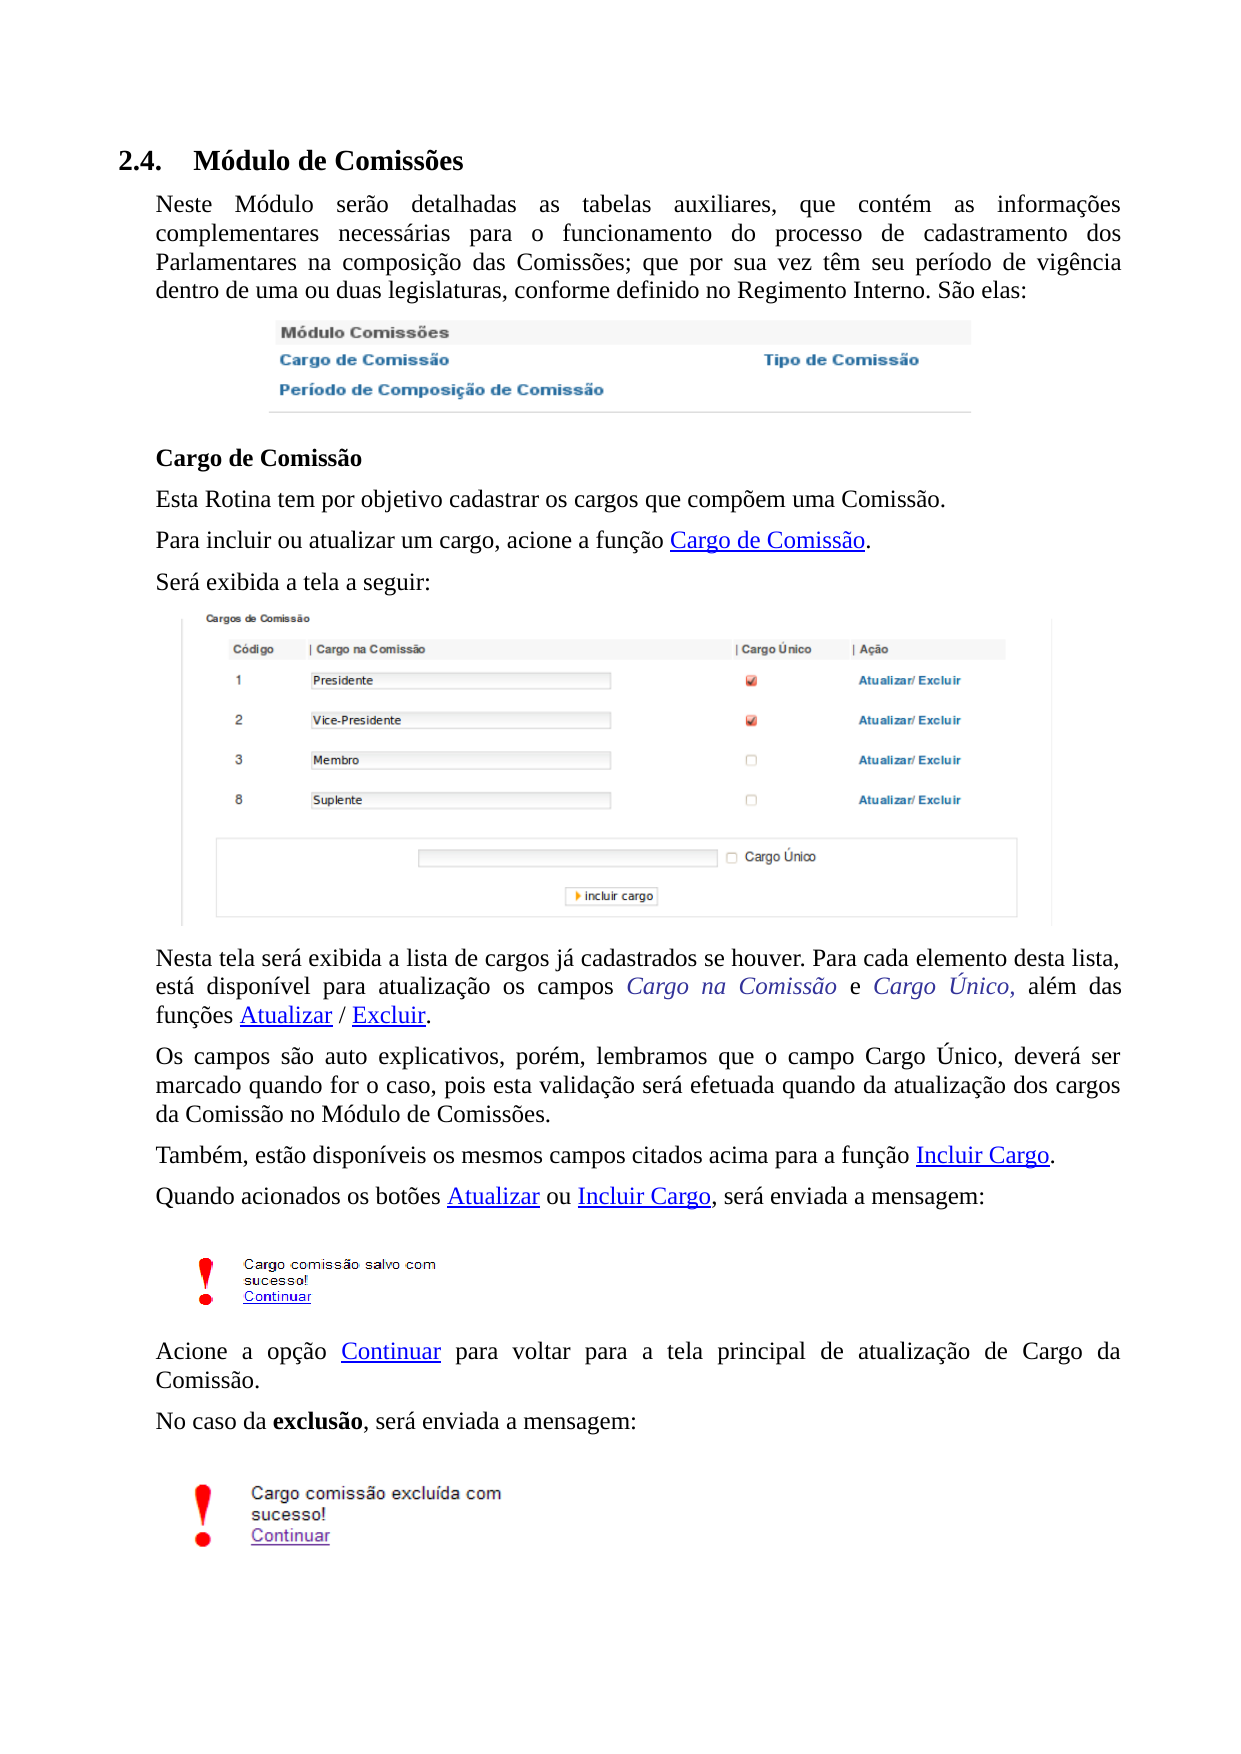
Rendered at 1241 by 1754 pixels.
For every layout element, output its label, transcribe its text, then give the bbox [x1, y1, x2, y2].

picture [171, 1248, 475, 1315]
text Esta Rotina tem por objetivo cadastrar os cargos que compõem uma Comissão. [155, 484, 1122, 513]
text Acione a opção Continuar para voltar para a tela principal de atualização de Cargo da Comissão. [155, 1336, 1122, 1394]
list Cargo de Comissão [155, 443, 1122, 472]
subtitle 2.4. Módulo de Comissões [118, 143, 1122, 177]
text Quando acionados os botões Atualizar ou Incluir Cargo, será enviada a mensagem: [155, 1181, 1122, 1210]
text No caso da exclusão, será enviada a mensagem: [155, 1406, 1122, 1435]
text Também, estão disponíveis os mesmos campos citados acima para a função Incluir Cargo. [155, 1140, 1122, 1169]
text Será exibida a tela a seguir: [155, 567, 1122, 595]
text Para incluir ou atualizar um cargo, acione a função Cargo de Comissão. [155, 525, 1122, 554]
picture [178, 607, 1063, 926]
picture [171, 1473, 522, 1564]
text Neste Módulo serão detalhadas as tabelas auxiliares, que contém as informações complementares necessárias para o funcionamento do processo de cadastramento dos Parlamentares na composição das Comissões; que por sua vez têm seu período de vigência dentro de uma ou duas legislaturas, conforme definido no Regimento Interno. São elas: [155, 189, 1122, 304]
text Os campos são auto explicativos, porém, lembramos que o campo Cargo Único, deverá ser marcado quando for o caso, pois esta validação será efetuada quando da atualização dos cargos da Comissão no Módulo de Comissões. [155, 1041, 1122, 1128]
text Nesta tela será exibida a lista de cargos já cadastrados se houver. Para cada elemento desta lista, está disponível para atualização os campos Cargo na Comissão e Cargo Único, além das funções Atualizar / Excluir. [155, 943, 1122, 1029]
picture [268, 316, 972, 413]
